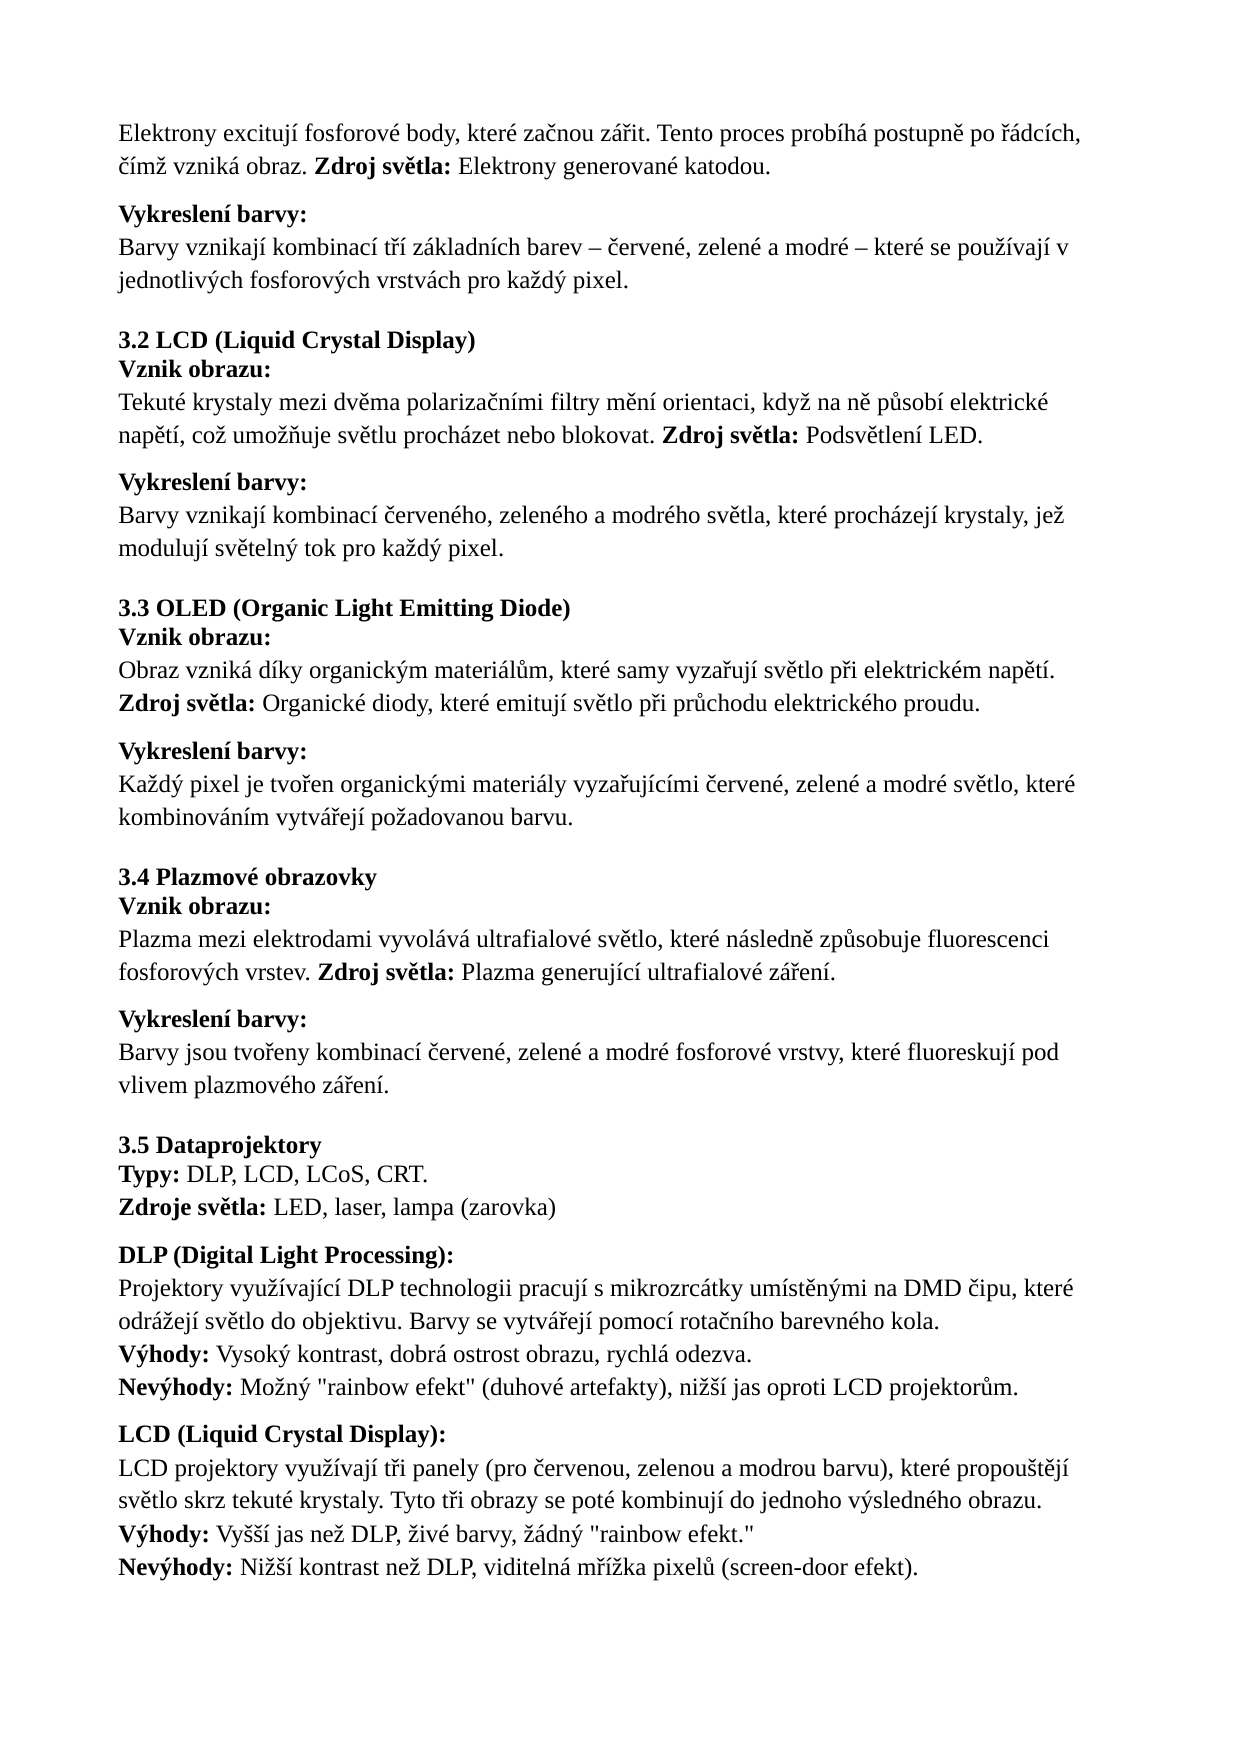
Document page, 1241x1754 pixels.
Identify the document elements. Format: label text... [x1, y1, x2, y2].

text Vykreslení barvy: Barvy jsou tvořeny kombinací červené, zelené a modré fosforové vrstvy, které fluoreskují pod vlivem plazmového záření. [118, 1004, 1122, 1099]
text Vznik obrazu: Tekuté krystaly mezi dvěma polarizačními filtry mění orientaci, když na ně působí elektrické napětí, což umožňuje světlu procházet nebo blokovat. Zdroj světla: Podsvětlení LED. [118, 354, 1122, 448]
text Vznik obrazu: Obraz vzniká díky organickým materiálům, které samy vyzařují světlo při elektrickém napětí. Zdroj světla: Organické diody, které emitují světlo při průchodu elektrického proudu. [118, 622, 1122, 717]
subtitle 3.3 OLED (Organic Light Emitting Diode) [118, 593, 1122, 622]
text Elektrony excitují fosforové body, které začnou zářit. Tento proces probíhá postupně po řádcích, čímž vzniká obraz. Zdroj světla: Elektrony generované katodou. [118, 118, 1122, 180]
text LCD (Liquid Crystal Display): LCD projektory využívají tři panely (pro červenou, zelenou a modrou barvu), které propouštějí světlo skrz tekuté krystaly. Tyto tři obrazy se poté kombinují do jednoho výsledného obrazu. Výhody: Vyšší jas než DLP, živé barvy, žádný "rainbow efekt." Nevýhody: Nižší kontrast než DLP, viditelná mřížka pixelů (screen-door efekt). [118, 1419, 1122, 1580]
text Vznik obrazu: Plazma mezi elektrodami vyvolává ultrafialové světlo, které následně způsobuje fluorescenci fosforových vrstev. Zdroj světla: Plazma generující ultrafialové záření. [118, 891, 1122, 986]
text Vykreslení barvy: Barvy vznikají kombinací červeného, zeleného a modrého světla, které procházejí krystaly, jež modulují světelný tok pro každý pixel. [118, 467, 1122, 562]
text Typy: DLP, LCD, LCoS, CRT. Zdroje světla: LED, laser, lampa (zarovka) [118, 1159, 1122, 1221]
subtitle 3.2 LCD (Liquid Crystal Display) [118, 325, 1122, 354]
subtitle 3.5 Dataprojektory [118, 1131, 1122, 1159]
subtitle 3.4 Plazmové obrazovky [118, 862, 1122, 891]
text Vykreslení barvy: Barvy vznikají kombinací tří základních barev – červené, zelené a modré – které se používají v jednotlivých fosforových vrstvách pro každý pixel. [118, 199, 1122, 293]
text Vykreslení barvy: Každý pixel je tvořen organickými materiály vyzařujícími červené, zelené a modré světlo, které kombinováním vytvářejí požadovanou barvu. [118, 736, 1122, 831]
text DLP (Digital Light Processing): Projektory využívající DLP technologii pracují s mikrozrcátky umístěnými na DMD čipu, které odrážejí světlo do objektivu. Barvy se vytvářejí pomocí rotačního barevného kola. Výhody: Vysoký kontrast, dobrá ostrost obrazu, rychlá odezva. Nevýhody: Možný "rainbow efekt" (duhové artefakty), nižší jas oproti LCD projektorům. [118, 1240, 1122, 1401]
